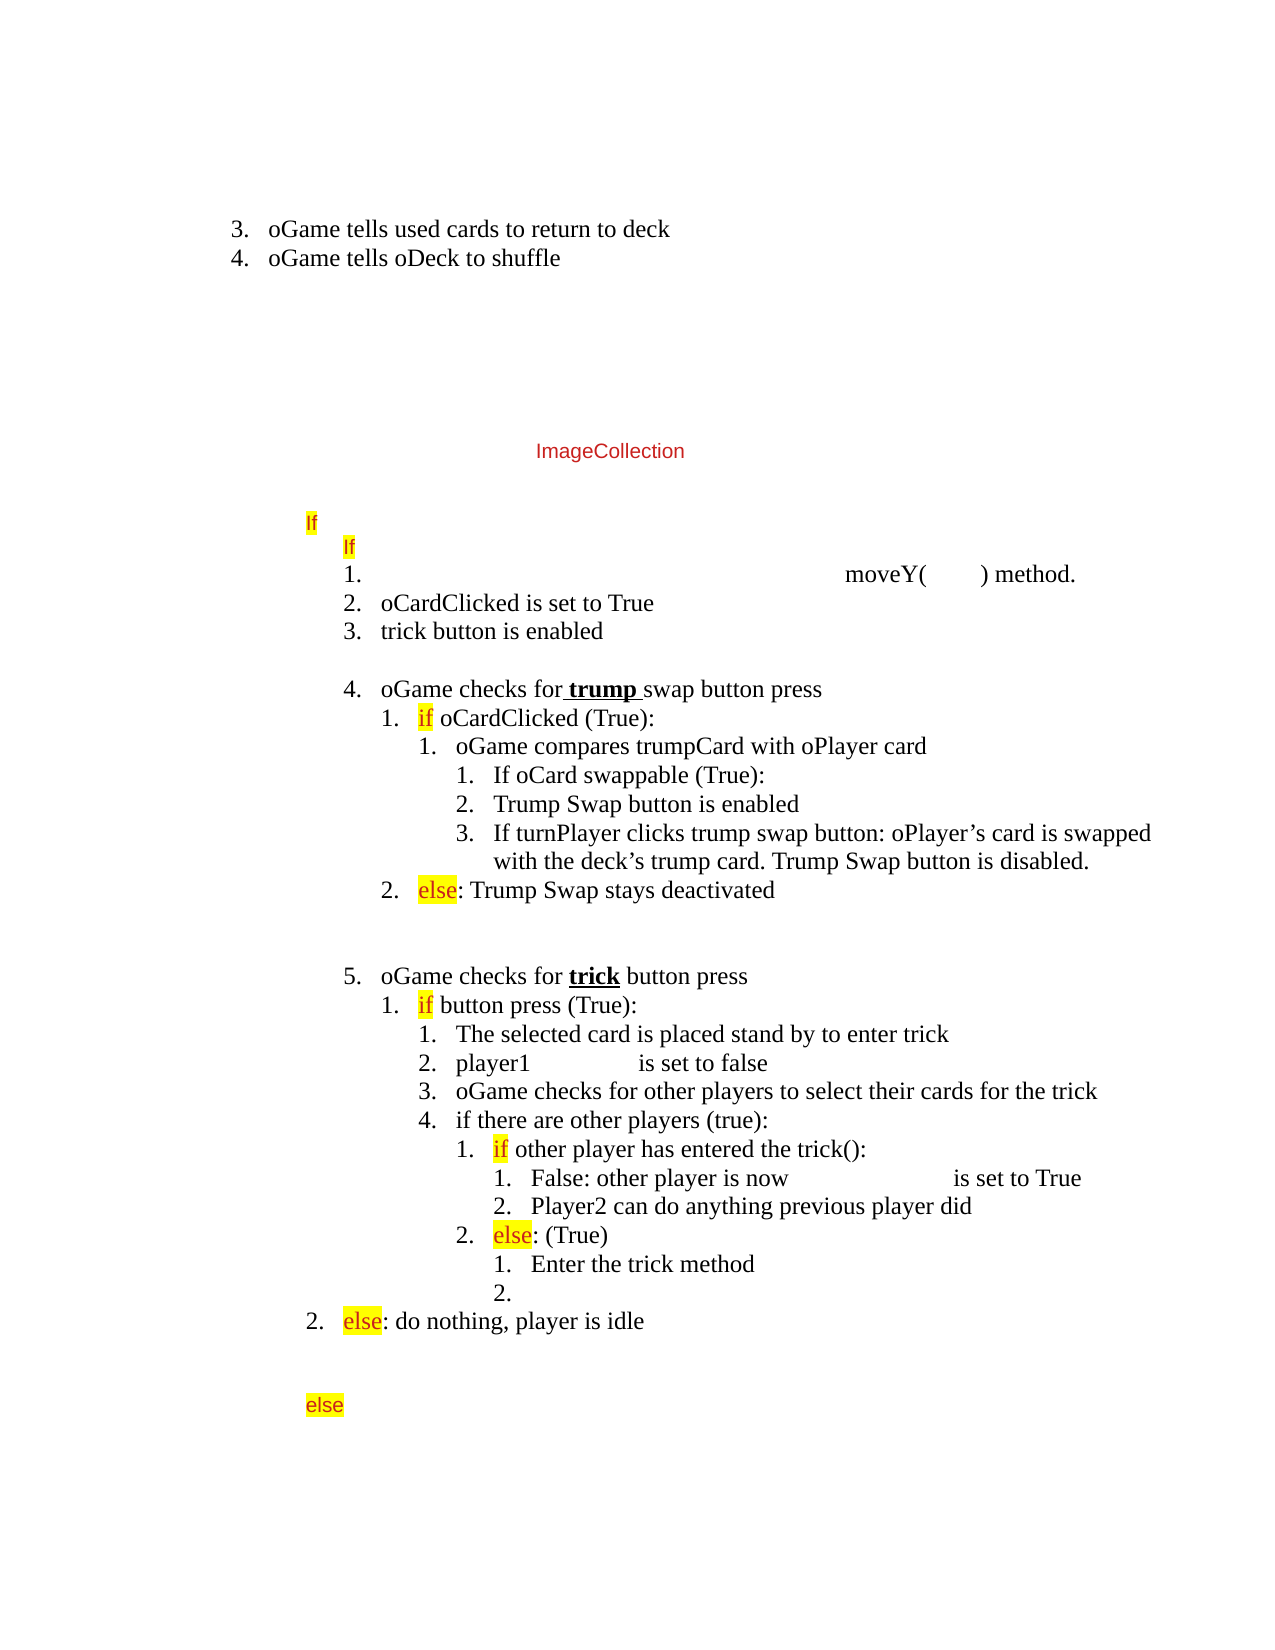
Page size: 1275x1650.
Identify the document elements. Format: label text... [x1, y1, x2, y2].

list If oCard swappable (True): [456, 760, 1157, 789]
list if there are other players (true): [418, 1105, 1157, 1134]
list else: (True) [456, 1220, 1157, 1249]
list else: do nothing, player is idle [306, 1306, 1157, 1335]
list If turnPlayer clicks trump swap button: oPlayer’s card is swapped with the deck’s trump card. Trump Swap button is disabled. [456, 818, 1157, 875]
list oGame checks for trick button press [343, 961, 1157, 990]
list oGame tells oDeck to shuffle [231, 243, 1157, 271]
list If oPlayer is turnPlayer (True): They can do the following [268, 511, 1157, 535]
list oGame tells used cards to return to deck [231, 214, 1157, 243]
list The selected card is placed stand by to enter trick [418, 1019, 1157, 1048]
list If playerClicksCard (True): [306, 535, 1157, 559]
list oCardClicked is set to True [343, 588, 1157, 616]
list False: other player is now turnPlayer and it is set to True [493, 1163, 1157, 1191]
list else: (False) [268, 1393, 1157, 1417]
list oGame decides which card has the highest value [231, 142, 1157, 166]
list if oCardClicked (True): [381, 703, 1157, 731]
list oCard will move slightly up by 20 pixels using the moveY(pixels) method. [343, 559, 1157, 588]
list showOfCards method: oGame tells oDeck to give one card from the top to each player [193, 118, 1157, 142]
list Players can hover their mouse over their hand(cards) and click to select the card [231, 463, 1157, 511]
list oGame checks if all oPlayers have 3 cards each in their hand [231, 295, 1157, 319]
list if other player has entered the trick(): [456, 1134, 1157, 1163]
list oGame deals cards, one at a time starting with turnPlayer [231, 271, 1157, 295]
list Trump Swap button is enabled [456, 789, 1157, 818]
list oGame checks for other players to select their cards for the trick [418, 1076, 1157, 1105]
list trick button is enabled [343, 616, 1157, 674]
list Note: Cards are stored in an ImageCollection list from the pygwidgets module [231, 439, 1157, 463]
list else, turnPlayer can chose to click [268, 343, 1157, 367]
list quit button or trick button or swap trump button if available [306, 367, 1157, 391]
list oGame compares trumpCard with oPlayer card [418, 731, 1157, 760]
list oGame checks for trump swap button press [343, 674, 1157, 703]
list Player2 can do anything previous player did [493, 1191, 1157, 1220]
list Nothing will happen when oPlayer is not turnPlayer when they clicks cards in their hand [306, 1417, 1157, 1441]
list if button press (True): [381, 990, 1157, 1019]
list oGame waits for oPlayer (if it’s turnPlayer = True) to click a card from their hand or button. [193, 415, 1157, 439]
list player1 turnPlayer is set to false [418, 1048, 1157, 1076]
list Trick & trump swap button are disabled [343, 1464, 1157, 1512]
list If not, keep dealing cards [268, 319, 1157, 343]
list Enter the trick method [493, 1249, 1157, 1278]
list oGame verifies highest card between the two players; [231, 166, 1157, 190]
list else: Trump Swap stays deactivated [381, 875, 1157, 904]
list the player with the highest card is turnPlayer [268, 190, 1157, 214]
list Quit button stays enabled [343, 1441, 1157, 1464]
